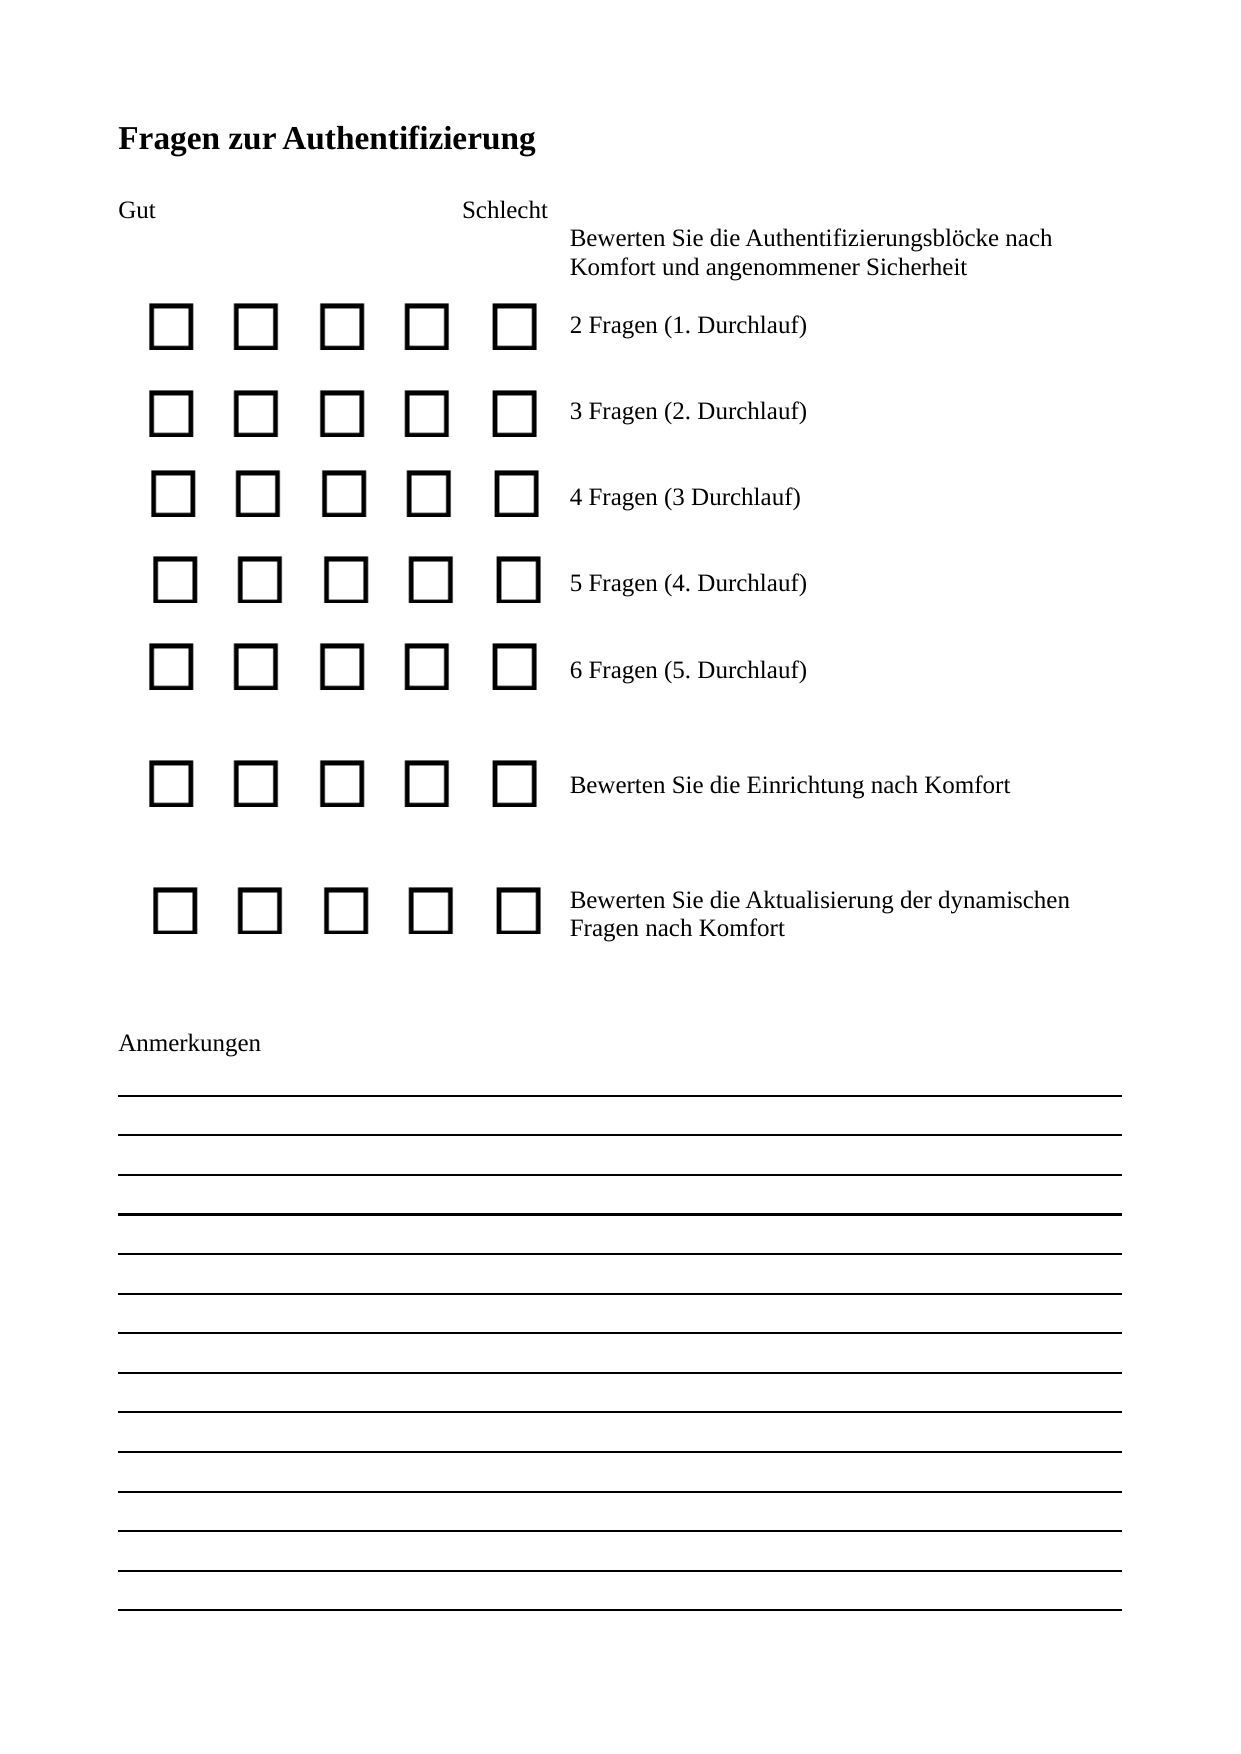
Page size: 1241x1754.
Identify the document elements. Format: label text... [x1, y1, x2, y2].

text 4 Fragen (3 Durchlauf) [569, 482, 1122, 511]
text Bewerten Sie die Aktualisierung der dynamischen Fragen nach Komfort [569, 885, 1122, 942]
text Bewerten Sie die Einrichtung nach Komfort [569, 770, 1122, 798]
text 2 Fragen (1. Durchlauf) [569, 310, 1122, 338]
text Fragen zur Authentifizierung [118, 118, 1122, 156]
text 6 Fragen (5. Durchlauf) [569, 655, 1122, 683]
text Anmerkungen [118, 1028, 1122, 1057]
text 5 Fragen (4. Durchlauf) [569, 568, 1122, 597]
text Gut Schlecht [118, 195, 1122, 223]
text Bewerten Sie die Authentifizierungsblöcke nach Komfort und angenommener Sicherheit [569, 223, 1122, 281]
text 3 Fragen (2. Durchlauf) [569, 396, 1122, 425]
